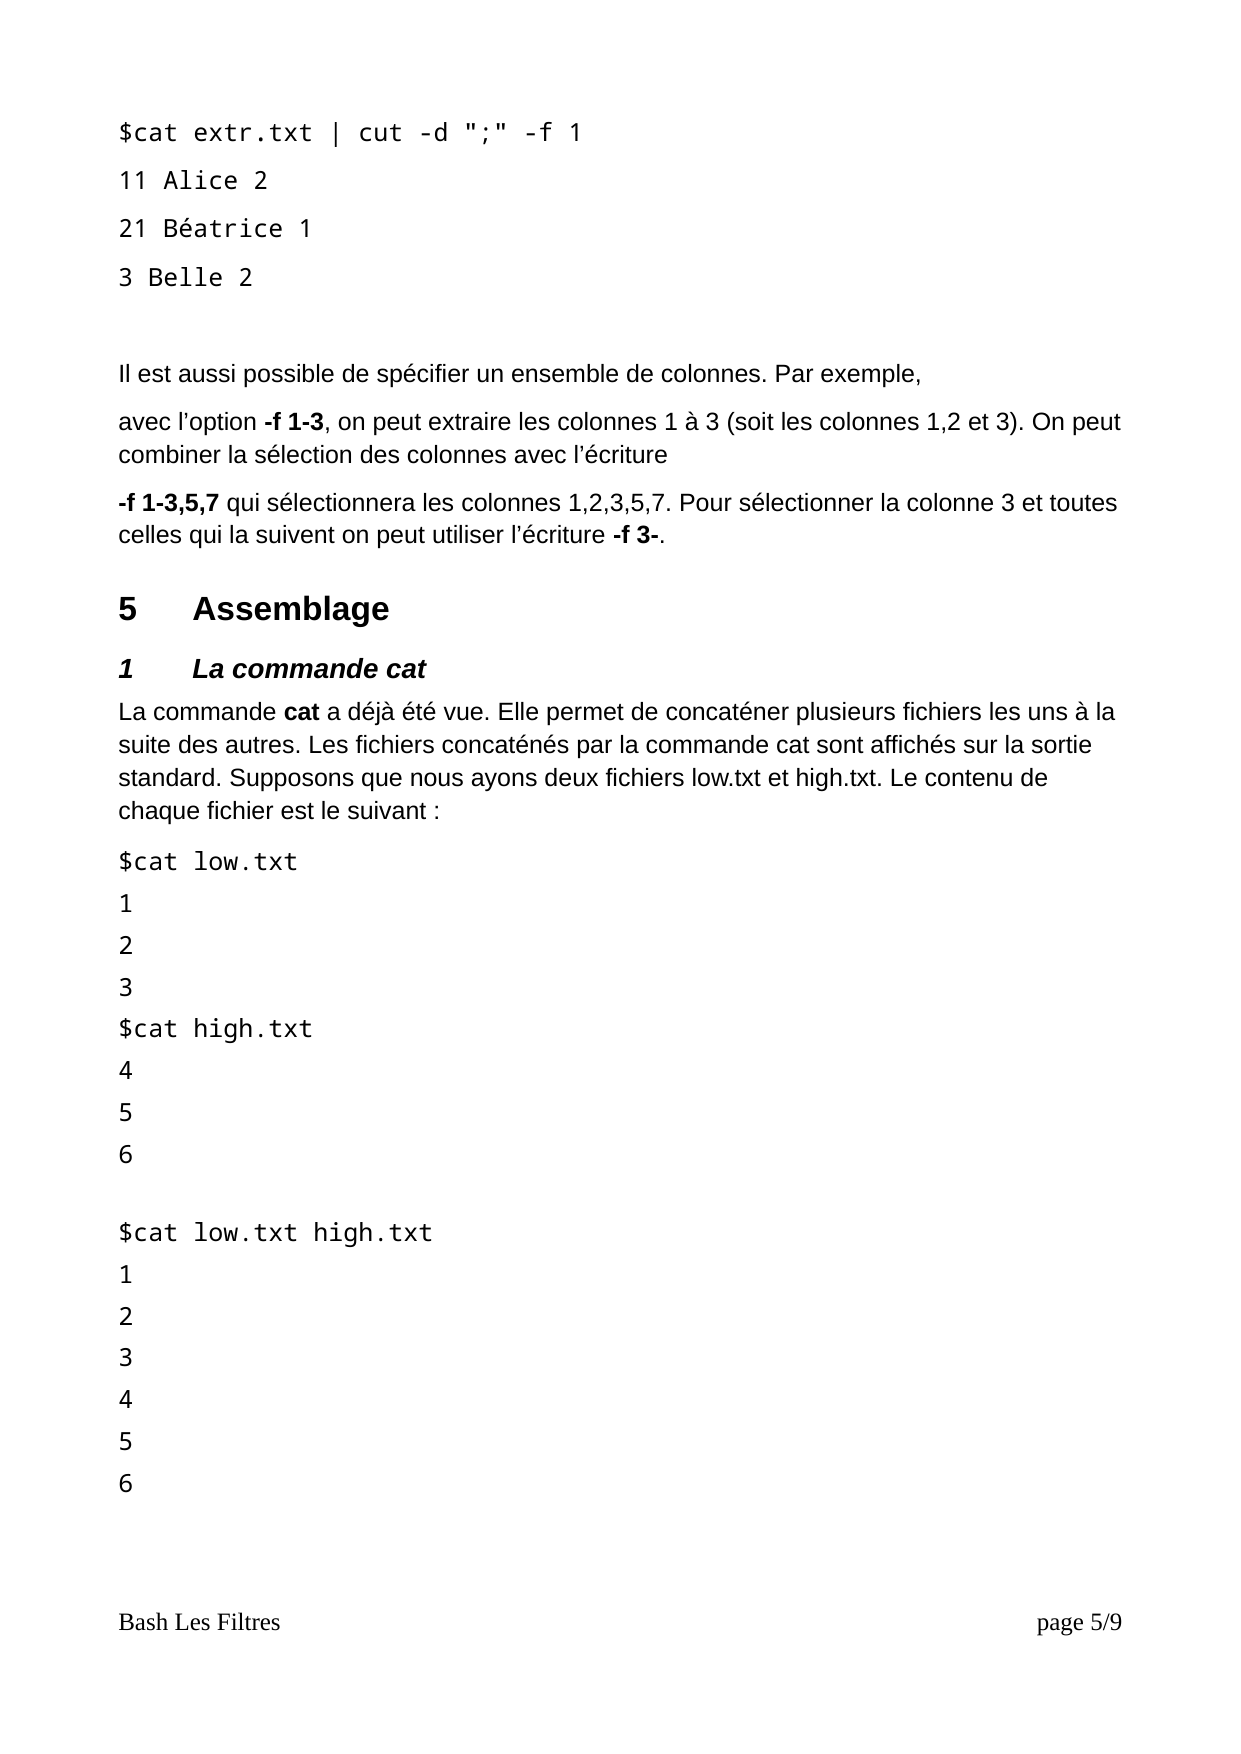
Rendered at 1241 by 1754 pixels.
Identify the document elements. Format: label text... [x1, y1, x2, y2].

text 1 [118, 1256, 1122, 1290]
text 3 Belle 2 [118, 263, 1122, 292]
text 4 [118, 1382, 1122, 1416]
text 21 Béatrice 1 [118, 214, 1122, 244]
text $cat low.txt [118, 844, 1122, 878]
text 3 [118, 969, 1122, 1003]
text La commande cat a déjà été vue. Elle permet de concaténer plusieurs fichiers les uns à la suite des autres. Les fichiers concaténés par la commande cat sont affichés sur la sortie standard. Supposons que nous ayons deux fichiers low.txt et high.txt. Le contenu de chaque fichier est le suivant : [118, 697, 1122, 825]
text 5 [118, 1095, 1122, 1129]
text 11 Alice 2 [118, 166, 1122, 196]
subtitle La commande cat [118, 653, 1122, 684]
text 5 [118, 1424, 1122, 1458]
text 6 [118, 1137, 1122, 1171]
text 2 [118, 1298, 1122, 1332]
subtitle Assemblage [118, 589, 1122, 628]
text Il est aussi possible de spécifier un ensemble de colonnes. Par exemple, [118, 359, 1122, 388]
text $cat low.txt high.txt [118, 1214, 1122, 1248]
text 4 [118, 1053, 1122, 1087]
text 1 [118, 886, 1122, 919]
text 3 [118, 1340, 1122, 1374]
text $cat extr.txt | cut -d ";" -f 1 [118, 118, 1122, 147]
text 2 [118, 927, 1122, 961]
text -f 1-3,5,7 qui sélectionnera les colonnes 1,2,3,5,7. Pour sélectionner la colonne 3 et toutes celles qui la suivent on peut utiliser l’écriture -f 3-. [118, 487, 1122, 549]
text 6 [118, 1466, 1122, 1500]
text avec l’option -f 1-3, on peut extraire les colonnes 1 à 3 (soit les colonnes 1,2 et 3). On peut combiner la sélection des colonnes avec l’écriture [118, 407, 1122, 469]
text $cat high.txt [118, 1011, 1122, 1045]
